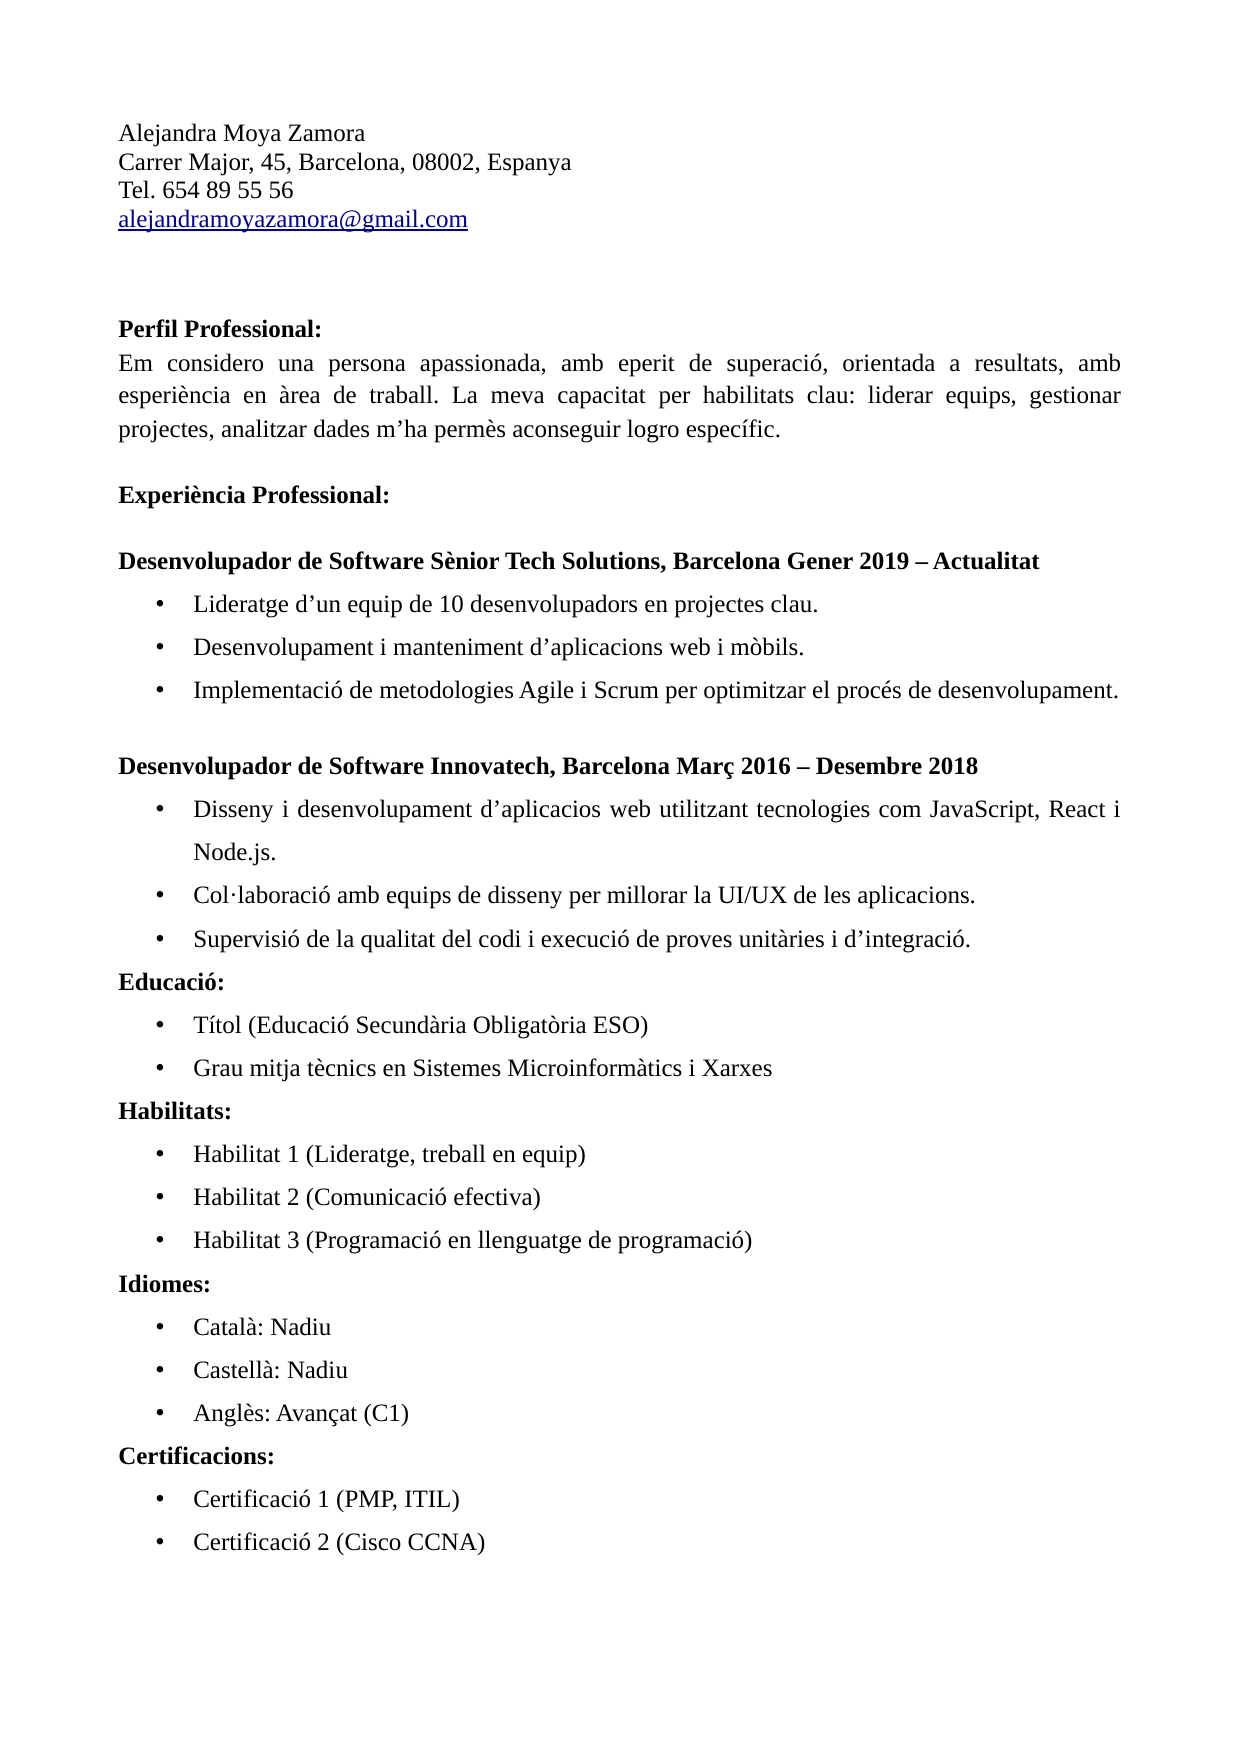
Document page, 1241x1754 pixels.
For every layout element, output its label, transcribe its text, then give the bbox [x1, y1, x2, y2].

text Carrer Major, 45, Barcelona, 08002, Espanya [118, 147, 1122, 176]
list Col·laboració amb equips de disseny per millorar la UI/UX de les aplicacions. [156, 881, 1122, 909]
text Experiència Professional: [118, 480, 1122, 508]
list Grau mitja tècnics en Sistemes Microinformàtics i Xarxes [156, 1053, 1122, 1082]
list Certificació 1 (PMP, ITIL) [156, 1484, 1122, 1513]
list Desenvolupament i manteniment d’aplicacions web i mòbils. [156, 632, 1122, 661]
text alejandramoyazamora@gmail.com [118, 204, 1122, 233]
list Habilitat 3 (Programació en llenguatge de programació) [156, 1226, 1122, 1254]
list Supervisió de la qualitat del codi i execució de proves unitàries i d’integració. [156, 924, 1122, 952]
list Anglès: Avançat (C1) [156, 1398, 1122, 1427]
text Desenvolupador de Software Sènior Tech Solutions, Barcelona Gener 2019 – Actualitat [118, 546, 1122, 574]
text Em considero una persona apassionada, amb eperit de superació, orientada a resultats, amb esperiència en àrea de traball. La meva capacitat per habilitats clau: liderar equips, gestionar projectes, analitzar dades m’ha permès aconseguir logro específic. [118, 348, 1122, 442]
list Habilitat 1 (Lideratge, treball en equip) [156, 1139, 1122, 1168]
list Títol (Educació Secundària Obligatòria ESO) [156, 1010, 1122, 1039]
text Idiomes: [118, 1269, 1122, 1297]
list Castellà: Nadiu [156, 1355, 1122, 1384]
text Perfil Professional: [118, 314, 1122, 343]
list Certificació 2 (Cisco CCNA) [156, 1527, 1122, 1556]
list Implementació de metodologies Agile i Scrum per optimitzar el procés de desenvolupament. [156, 675, 1122, 704]
list Català: Nadiu [156, 1312, 1122, 1341]
text Habilitats: [118, 1096, 1122, 1125]
list Lideratge d’un equip de 10 desenvolupadors en projectes clau. [156, 589, 1122, 618]
list Habilitat 2 (Comunicació efectiva) [156, 1182, 1122, 1211]
text Desenvolupador de Software Innovatech, Barcelona Març 2016 – Desembre 2018 [118, 751, 1122, 780]
text Educació: [118, 967, 1122, 996]
text Tel. 654 89 55 56 [118, 176, 1122, 204]
list Disseny i desenvolupament d’aplicacios web utilitzant tecnologies com JavaScript, React i Node.js. [156, 794, 1122, 866]
text Alejandra Moya Zamora [118, 118, 1122, 147]
text Certificacions: [118, 1441, 1122, 1470]
